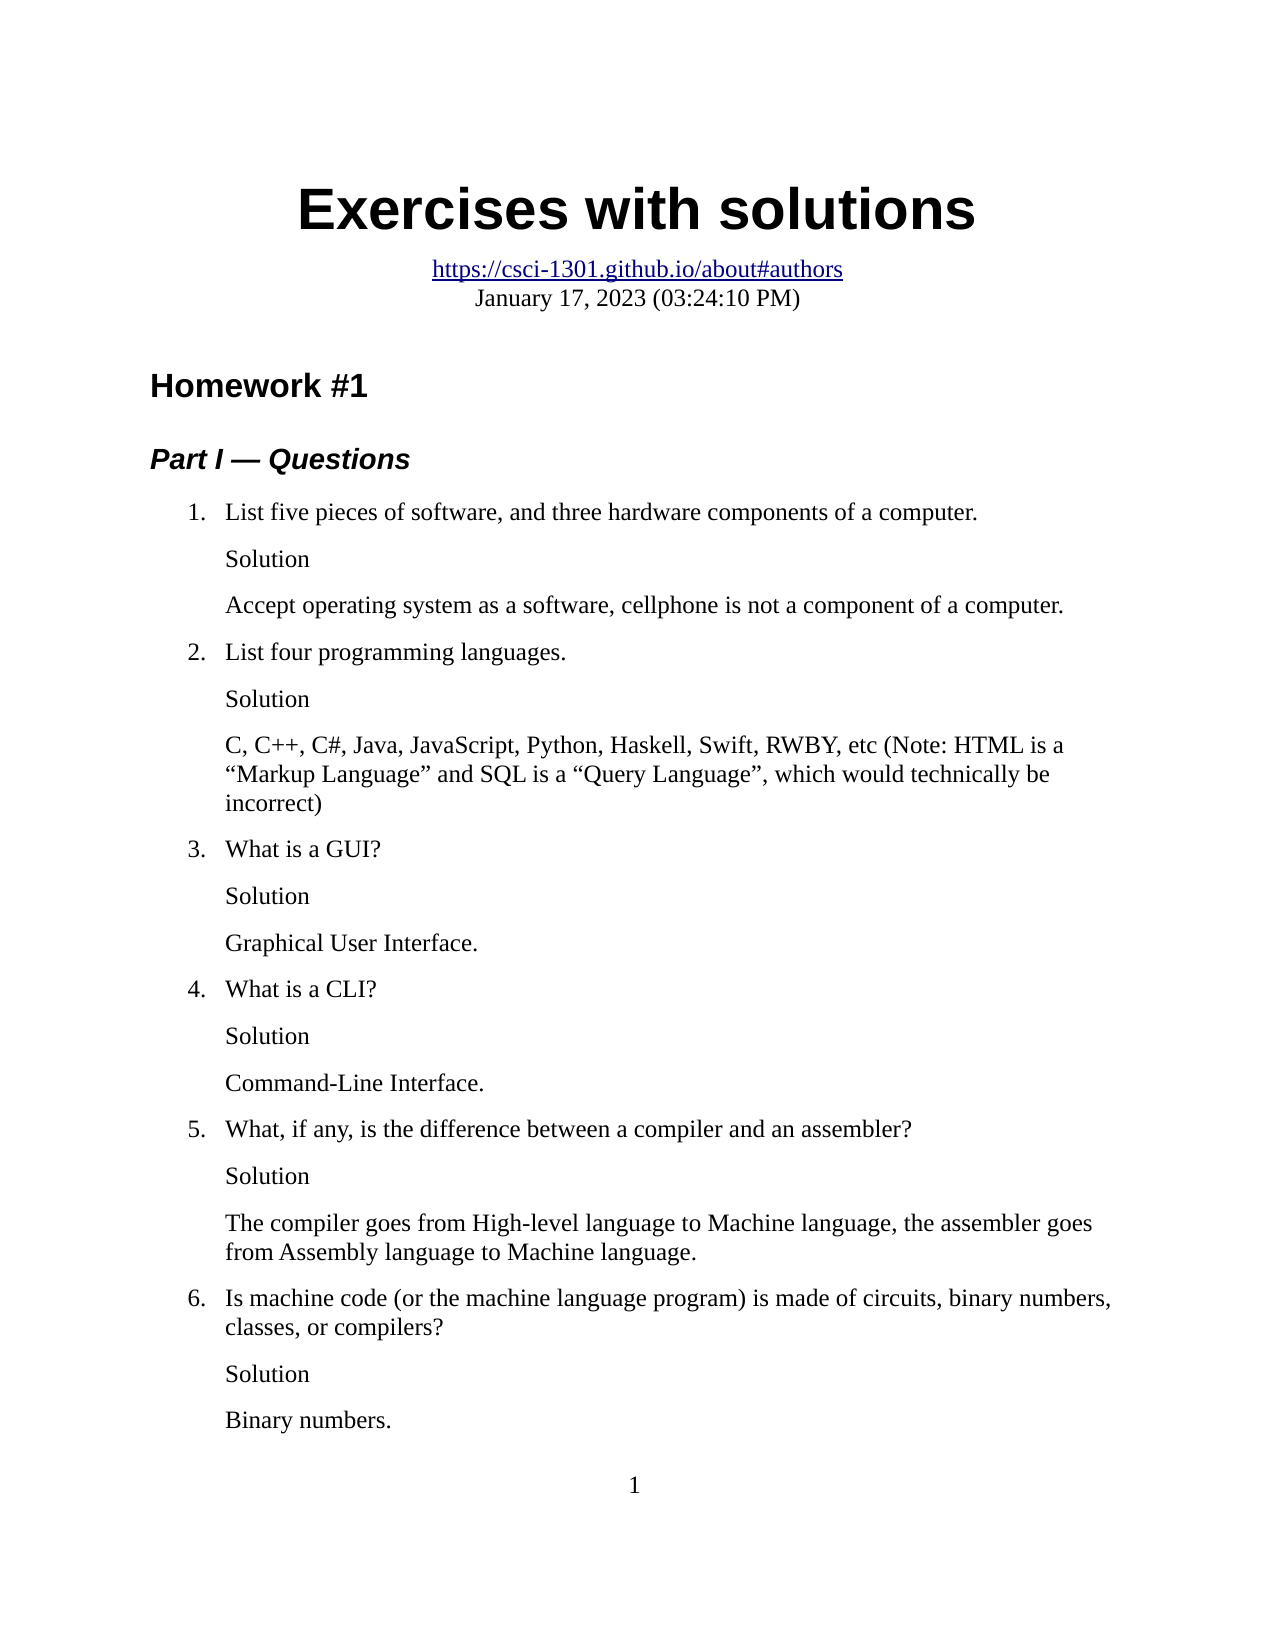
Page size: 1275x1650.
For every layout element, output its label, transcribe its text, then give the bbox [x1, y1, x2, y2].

list Solution [187, 1021, 1125, 1050]
title Exercises with solutions [150, 175, 1125, 242]
text January 17, 2023 (03:24:10 PM) [150, 283, 1125, 312]
list The compiler goes from High-level language to Machine language, the assembler goes from Assembly language to Machine language. [187, 1208, 1125, 1265]
list What, if any, is the difference between a compiler and an assembler? [187, 1114, 1125, 1143]
list Command-Line Interface. [187, 1068, 1125, 1097]
list List five pieces of software, and three hardware components of a computer. [187, 497, 1125, 526]
list Graphical User Interface. [187, 928, 1125, 957]
list List four programming languages. [187, 637, 1125, 666]
list Is machine code (or the machine language program) is made of circuits, binary numbers, classes, or compilers? [187, 1283, 1125, 1341]
list Solution [187, 544, 1125, 572]
subtitle Part I — Questions [150, 442, 1125, 476]
list What is a GUI? [187, 834, 1125, 863]
list Solution [187, 881, 1125, 910]
list What is a CLI? [187, 974, 1125, 1003]
list Binary numbers. [187, 1405, 1125, 1434]
list Solution [187, 1161, 1125, 1190]
list C, C++, C#, Java, JavaScript, Python, Haskell, Swift, RWBY, etc (Note: HTML is a “Markup Language” and SQL is a “Query Language”, which would technically be incorrect) [187, 730, 1125, 817]
subtitle Homework #1 [150, 366, 1125, 404]
list Solution [187, 1359, 1125, 1387]
text https://csci-1301.github.io/about#authors [150, 254, 1125, 283]
list Solution [187, 684, 1125, 712]
list Accept operating system as a software, cellphone is not a component of a computer. [187, 590, 1125, 619]
